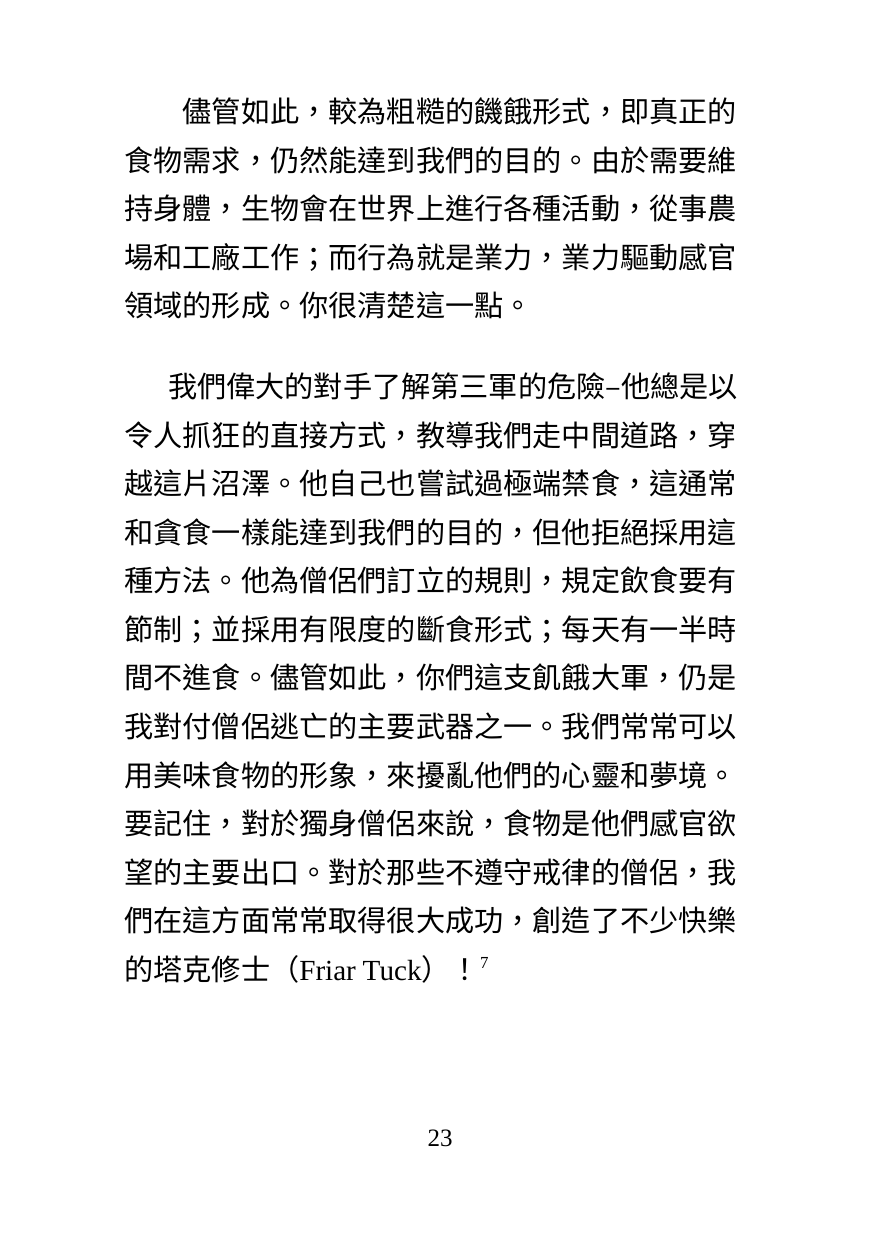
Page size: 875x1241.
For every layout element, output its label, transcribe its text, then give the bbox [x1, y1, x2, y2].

text 我們偉大的對手了解第三軍的危險–他總是以令人抓狂的直接方式，教導我們走中間道路，穿越這片沼澤。他自己也嘗試過極端禁食，這通常和貪食一樣能達到我們的目的，但他拒絕採用這種方法。他為僧侶們訂立的規則，規定飲食要有節制；並採用有限度的斷食形式；每天有一半時間不進食。儘管如此，你們這支飢餓大軍，仍是我對付僧侶逃亡的主要武器之一。我們常常可以用美味食物的形象，來擾亂他們的心靈和夢境。要記住，對於獨身僧侶來說，食物是他們感官欲望的主要出口。對於那些不遵守戒律的僧侶，我們在這方面常常取得很大成功，創造了不少快樂的塔克修士（Friar Tuck）！ [124, 364, 756, 988]
text 儘管如此，較為粗糙的饑餓形式，即真正的食物需求，仍然能達到我們的目的。由於需要維持身體，生物會在世界上進行各種活動，從事農場和工廠工作；而行為就是業力，業力驅動感官領域的形成。你很清楚這一點。 [124, 88, 756, 325]
